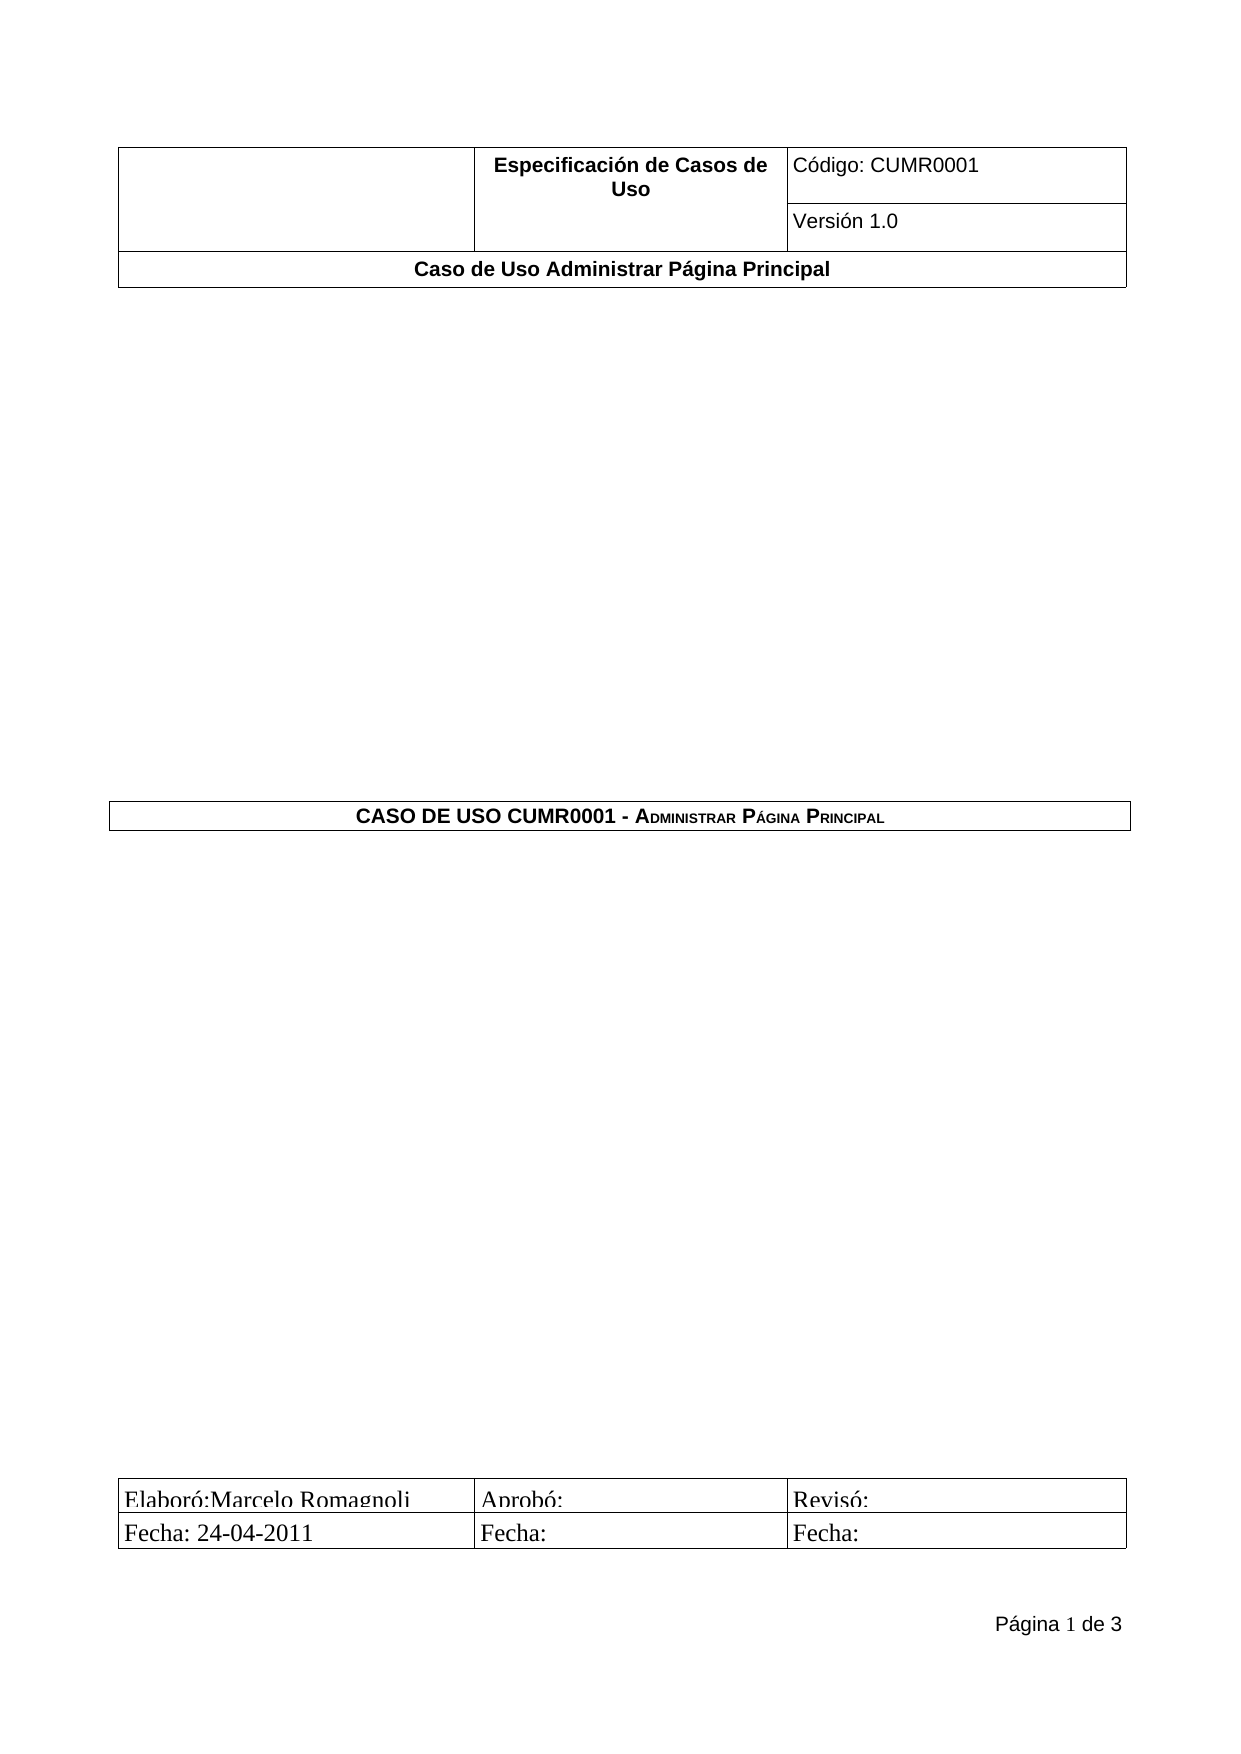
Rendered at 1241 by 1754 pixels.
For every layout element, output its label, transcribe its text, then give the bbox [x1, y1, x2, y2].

table_header Aprobó: [475, 1479, 787, 1512]
table_cell Fecha: 24-04-2011 [119, 1513, 474, 1547]
text CASO DE USO CUMR0001 - Administrar Página Principal [110, 802, 1130, 830]
table_header Elaboró:Marcelo Romagnoli [119, 1479, 474, 1512]
table_header Revisó: [788, 1479, 1126, 1512]
table_cell Fecha: [788, 1513, 1126, 1547]
table_cell Fecha: [475, 1513, 787, 1547]
